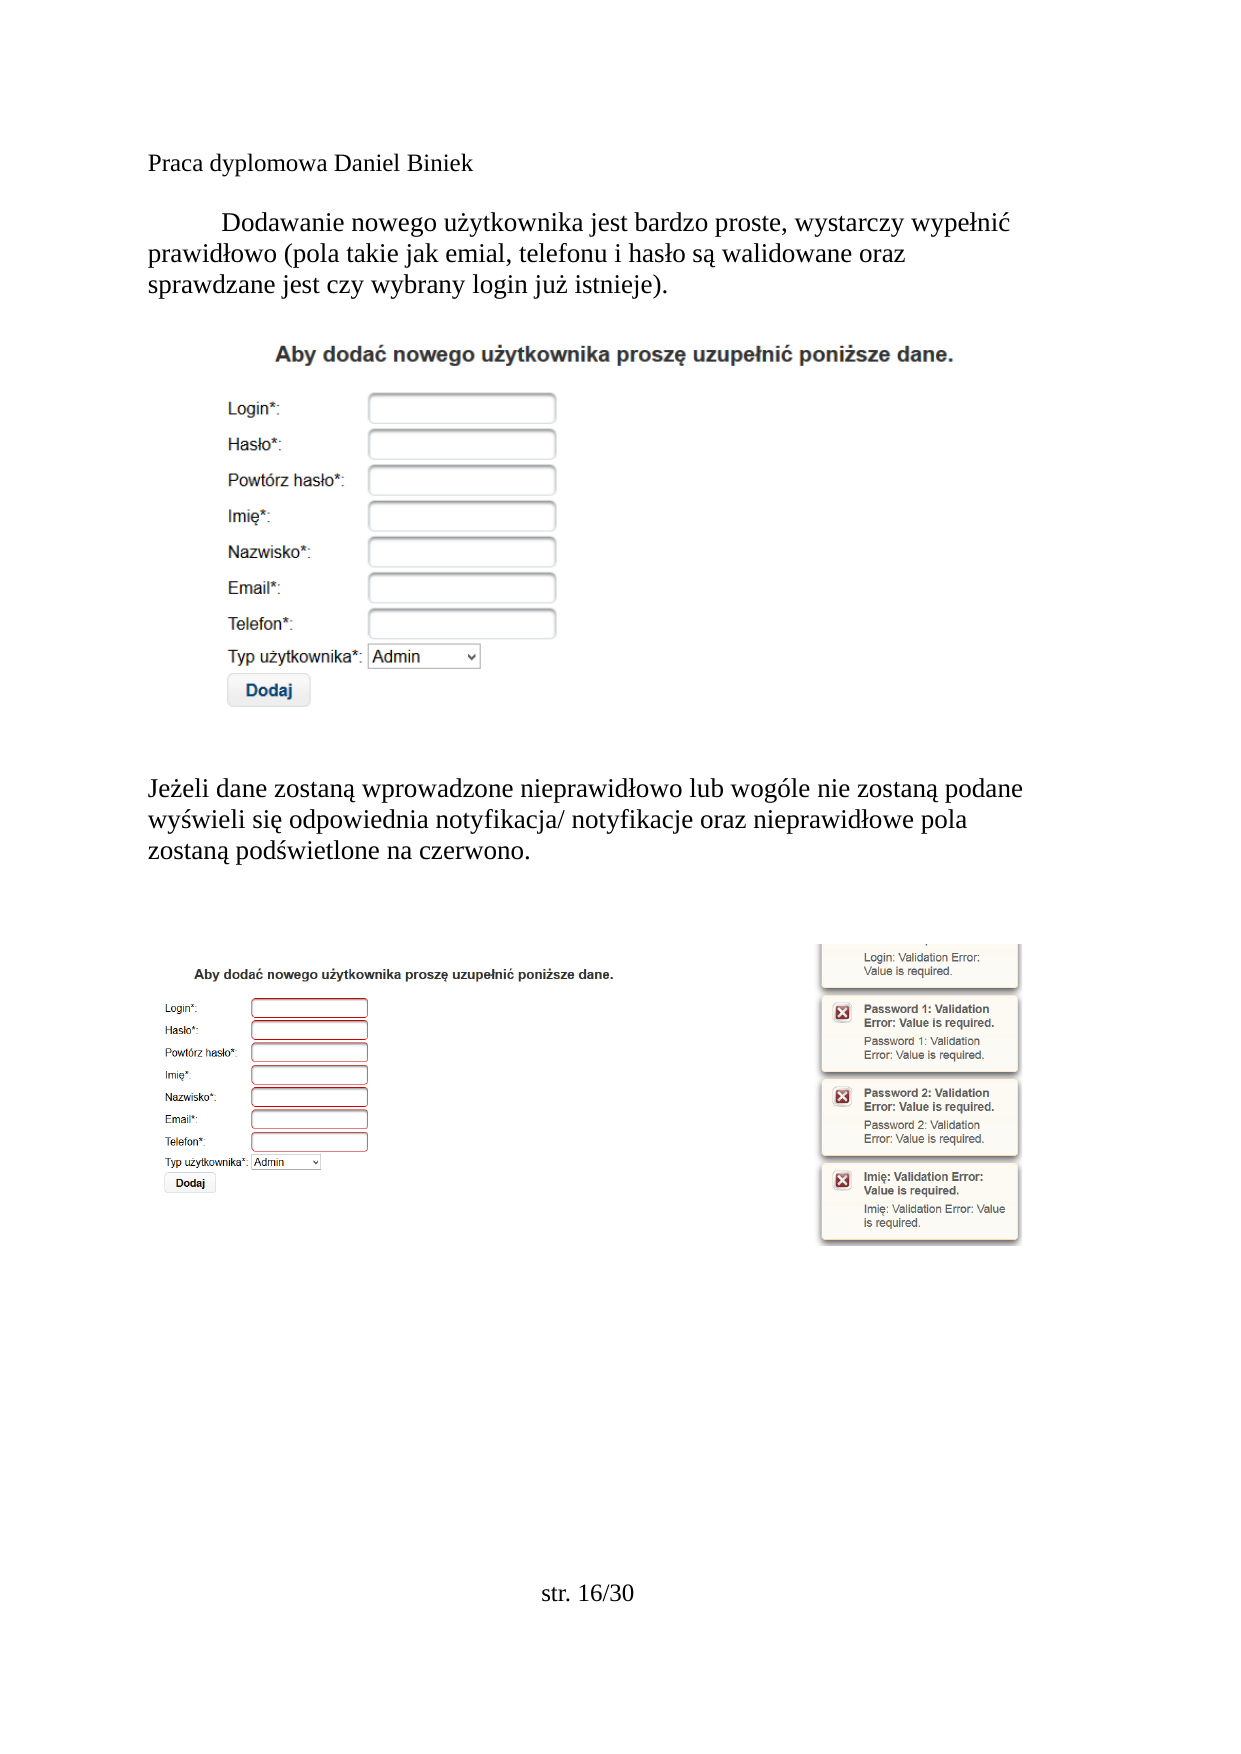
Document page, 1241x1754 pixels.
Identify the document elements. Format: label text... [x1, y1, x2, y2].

text Dodawanie nowego użytkownika jest bardzo proste, wystarczy wypełnić prawidłowo (pola takie jak emial, telefonu i hasło są walidowane oraz sprawdzane jest czy wybrany login już istnieje). [148, 206, 1028, 299]
text Jeżeli dane zostaną wprowadzone nieprawidłowo lub wogóle nie zostaną podane wyświeli się odpowiednia notyfikacja/ notyfikacje oraz nieprawidłowe pola zostaną podświetlone na czerwono. [148, 772, 1028, 865]
picture [148, 311, 1029, 728]
picture [142, 944, 1023, 1246]
